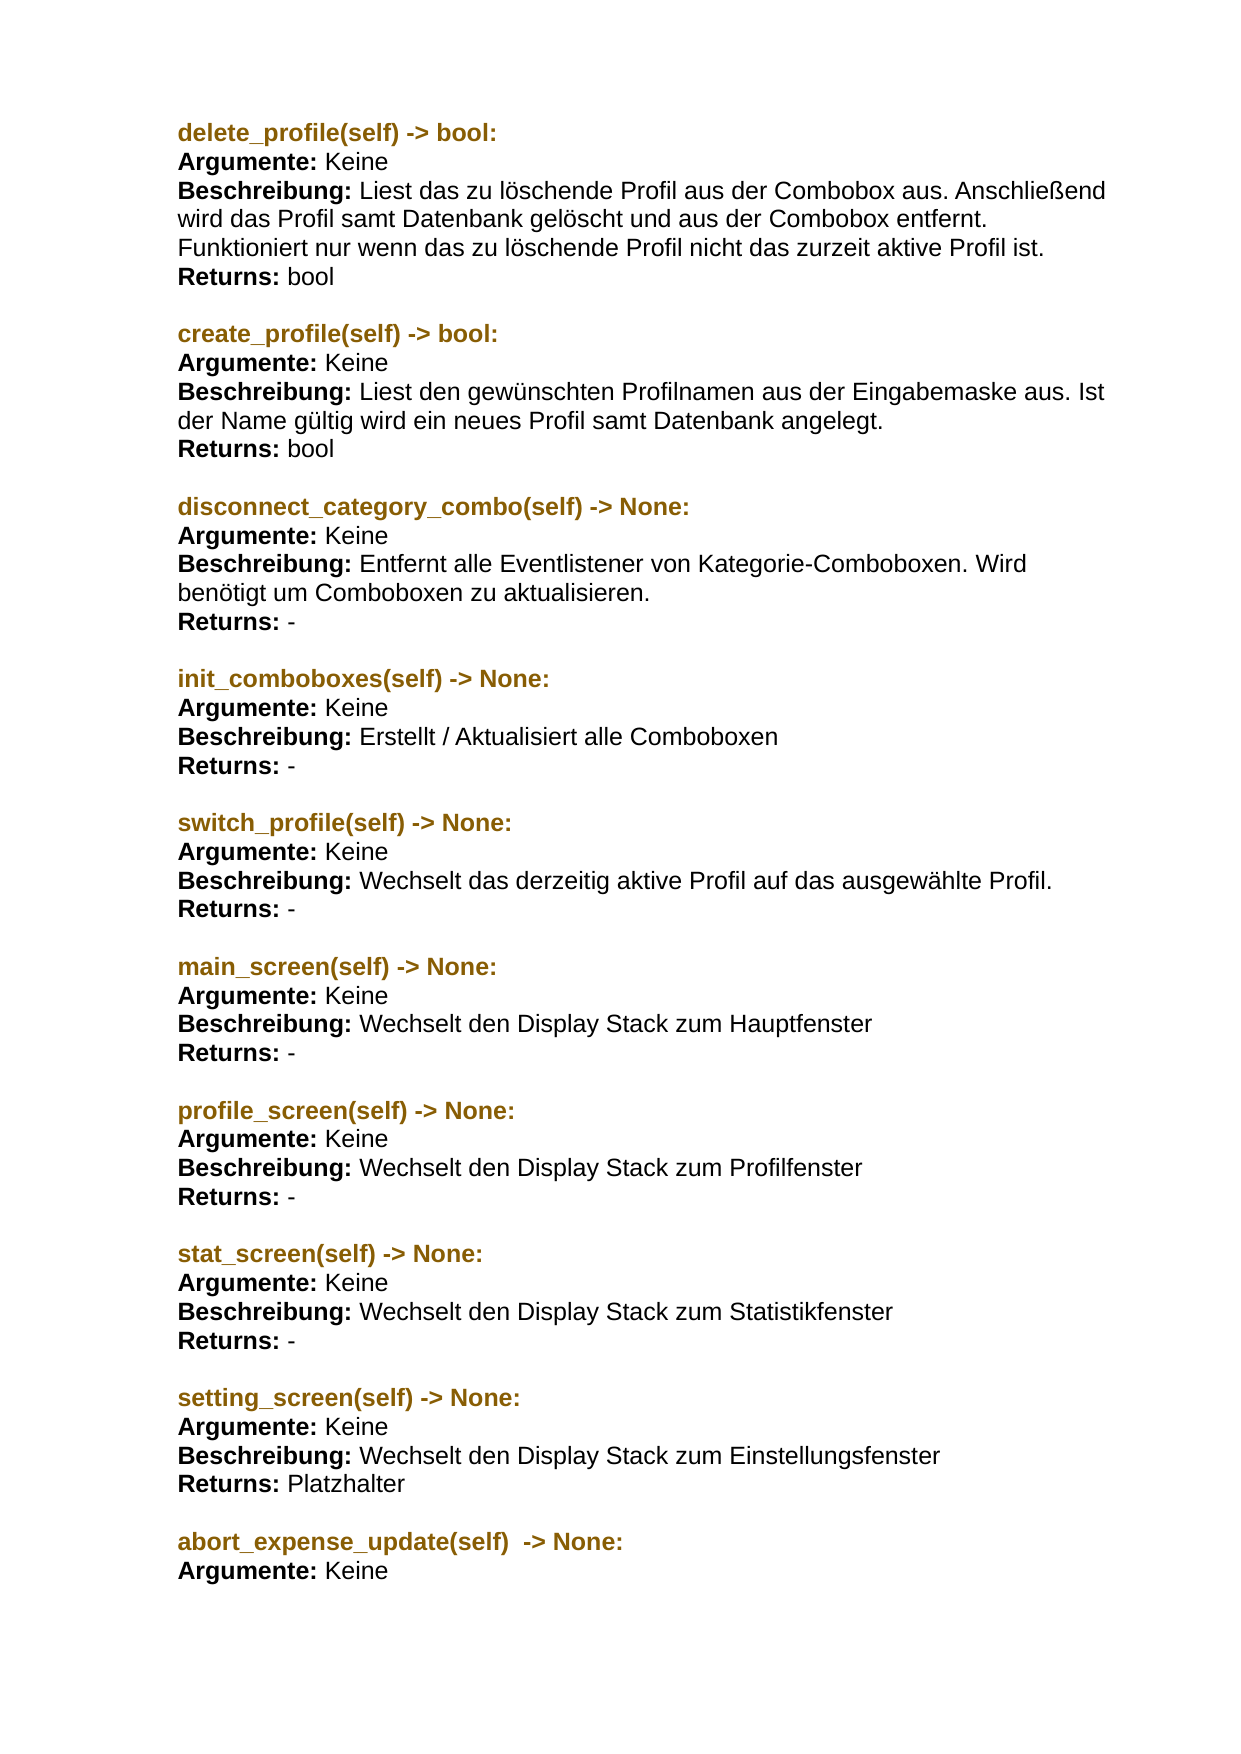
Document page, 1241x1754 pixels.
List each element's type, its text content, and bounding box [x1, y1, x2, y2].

list delete_profile(self) -> bool: [177, 118, 1122, 147]
list Beschreibung: Wechselt den Display Stack zum Einstellungsfenster [177, 1441, 1122, 1469]
list Argumente: Keine [177, 1556, 1122, 1584]
list Returns: bool [177, 262, 1122, 291]
list Beschreibung: Wechselt den Display Stack zum Profilfenster [177, 1153, 1122, 1182]
list switch_profile(self) -> None: [177, 808, 1122, 837]
list setting_screen(self) -> None: [177, 1383, 1122, 1412]
list create_profile(self) -> bool: [177, 319, 1122, 348]
list Beschreibung: Wechselt das derzeitig aktive Profil auf das ausgewählte Profil. [177, 866, 1122, 894]
list Argumente: Keine [177, 1412, 1122, 1441]
list Argumente: Keine [177, 1268, 1122, 1297]
list abort_expense_update(self) -> None: [177, 1527, 1122, 1556]
list Argumente: Keine [177, 981, 1122, 1009]
list Beschreibung: Liest das zu löschende Profil aus der Combobox aus. Anschließend wird das Profil samt Datenbank gelöscht und aus der Combobox entfernt. Funktioniert nur wenn das zu löschende Profil nicht das zurzeit aktive Profil ist. [177, 176, 1122, 262]
list Beschreibung: Wechselt den Display Stack zum Hauptfenster [177, 1009, 1122, 1038]
list Returns: - [177, 607, 1122, 636]
list Beschreibung: Liest den gewünschten Profilnamen aus der Eingabemaske aus. Ist der Name gültig wird ein neues Profil samt Datenbank angelegt. [177, 377, 1122, 434]
list Argumente: Keine [177, 837, 1122, 866]
list stat_screen(self) -> None: [177, 1239, 1122, 1268]
list Argumente: Keine [177, 348, 1122, 377]
list Argumente: Keine [177, 693, 1122, 722]
list Returns: - [177, 1326, 1122, 1354]
list Argumente: Keine [177, 147, 1122, 176]
list profile_screen(self) -> None: [177, 1096, 1122, 1124]
list Beschreibung: Wechselt den Display Stack zum Statistikfenster [177, 1297, 1122, 1326]
list init_comboboxes(self) -> None: [177, 664, 1122, 693]
list Returns: - [177, 1182, 1122, 1211]
list main_screen(self) -> None: [177, 952, 1122, 981]
list Returns: - [177, 751, 1122, 779]
list Returns: Platzhalter [177, 1469, 1122, 1498]
list disconnect_category_combo(self) -> None: [177, 492, 1122, 521]
list Returns: - [177, 1038, 1122, 1067]
list Returns: bool [177, 434, 1122, 463]
list Argumente: Keine [177, 1124, 1122, 1153]
list Beschreibung: Erstellt / Aktualisiert alle Comboboxen [177, 722, 1122, 751]
list Beschreibung: Entfernt alle Eventlistener von Kategorie-Comboboxen. Wird benötigt um Comboboxen zu aktualisieren. [177, 549, 1122, 607]
list Argumente: Keine [177, 521, 1122, 549]
list Returns: - [177, 894, 1122, 923]
